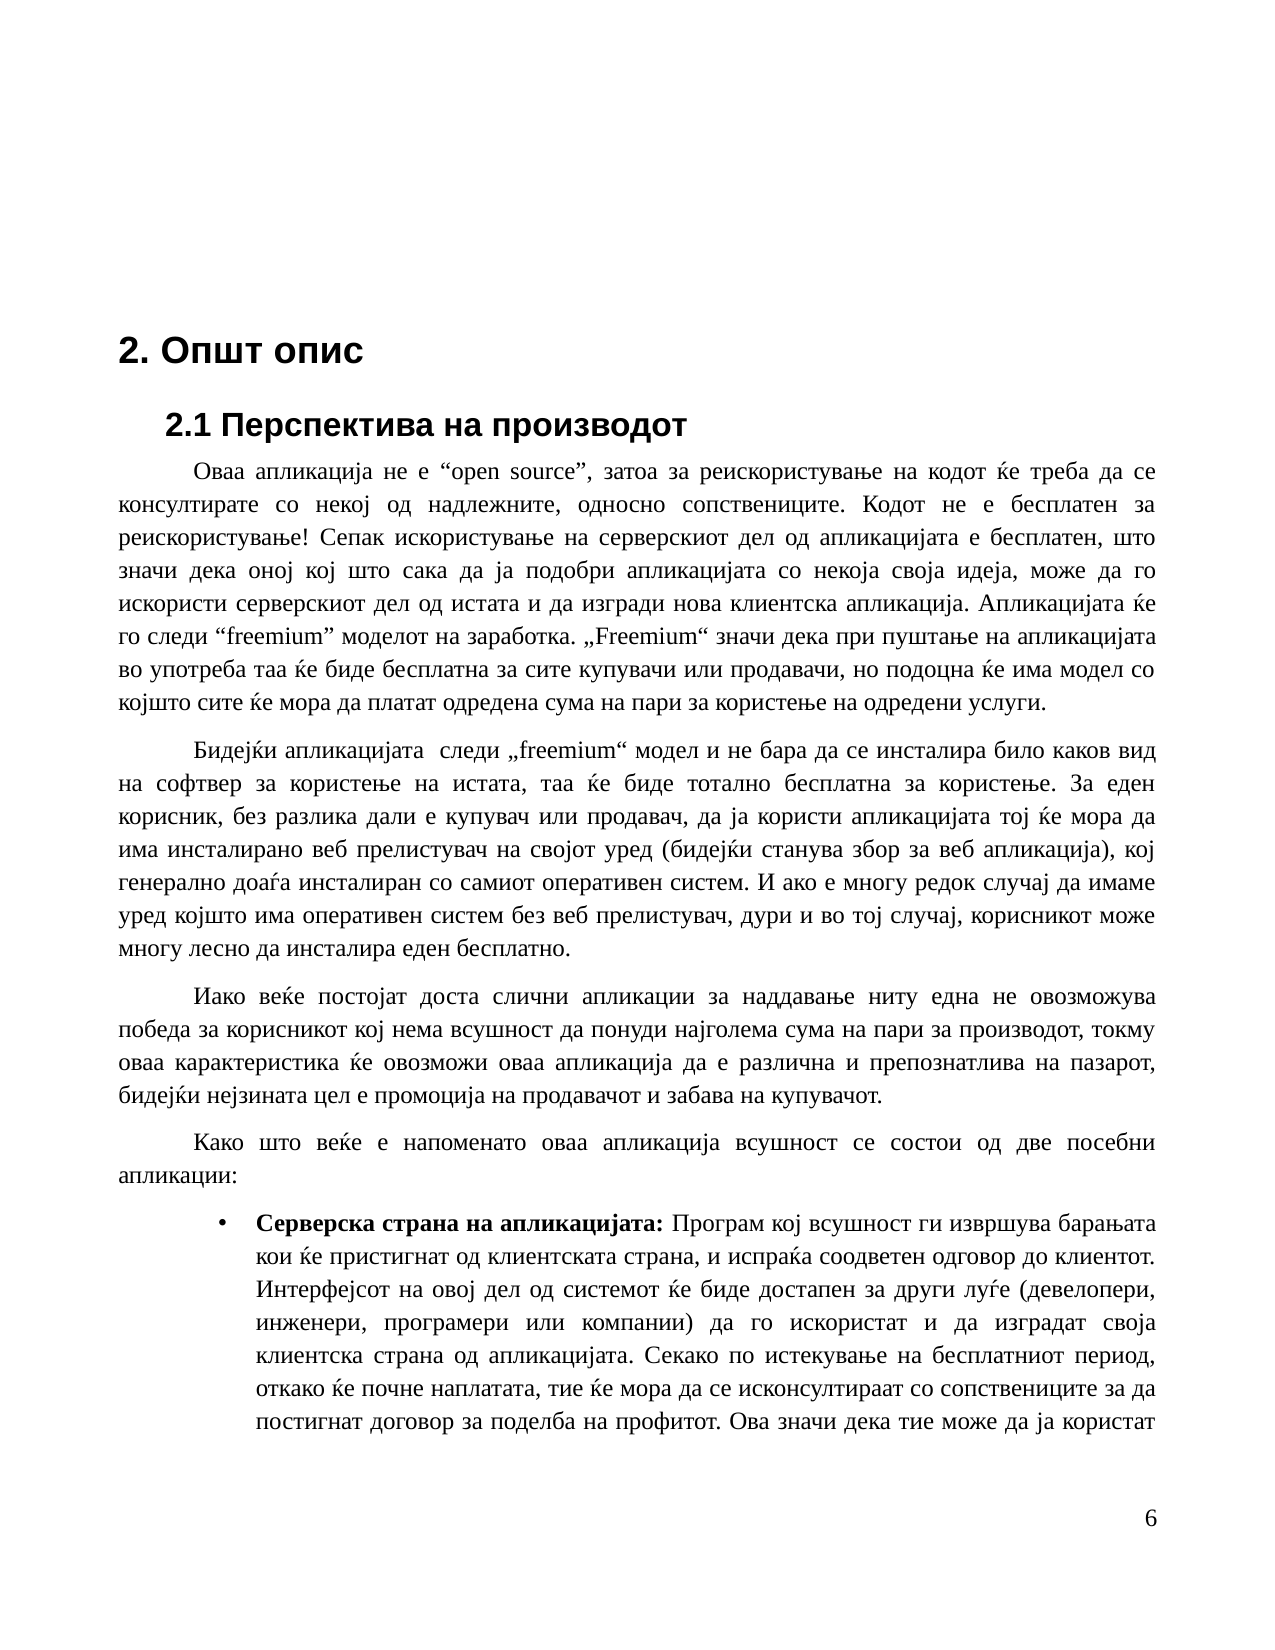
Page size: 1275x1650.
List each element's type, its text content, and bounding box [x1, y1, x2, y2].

text Како што веќе е напоменато оваа апликација всушност се состои од две посебни апликации: [118, 1127, 1157, 1189]
text Иако веќе постојат доста слични апликации за наддавање ниту една не овозможува победа за корисникот кој нема всушност да понуди најголема сума на пари за производот, токму оваа карактеристика ќе овозможи оваа апликација да е различна и препознатлива на пазарот, бидејќи нејзината цел е промоција на продавачот и забава на купувачот. [118, 981, 1157, 1108]
subtitle 2.1 Перспектива на производот [118, 405, 1157, 444]
text Оваа апликација не е “open source”, затоа за реискористување на кодот ќе треба да се консултирате со некој од надлежните, односно сопствениците. Кодот не е бесплатен за реискористување! Сепак искористување на серверскиот дел од апликацијата е бесплатен, што значи дека оној кој што сака да ја подобри апликацијата со некоја своја идеја, може да го искористи серверскиот дел од истата и да изгради нова клиентска апликација. Апликацијата ќе го следи “freemium” моделот на заработка. „Freemium“ значи дека при пуштање на апликацијата во употреба таа ќе биде бесплатна за сите купувачи или продавачи, но подоцна ќе има модел со којшто сите ќе мора да платат одредена сума на пари за користење на одредени услуги. [118, 456, 1157, 716]
text Бидејќи апликацијата следи „freemium“ модел и не бара да се инсталира било каков вид на софтвер за користење на истата, таа ќе биде тотално бесплатна за користење. За еден корисник, без разлика дали е купувач или продавач, да ја користи апликацијата тој ќе мора да има инсталирано веб прелистувач на својот уред (бидејќи станува збор за веб апликација), кој генерално доаѓа инсталиран со самиот оперативен систем. И ако е многу редок случај да имаме уред којшто има оперативен систем без веб прелистувач, дури и во тој случај, корисникот може многу лесно да инсталира еден бесплатно. [118, 735, 1157, 962]
list Серверска страна на апликацијата: Програм кој всушност ги извршува барањата кои ќе пристигнат од клиентската страна, и испраќа соодветен одговор до клиентот. Интерфејсот на овој дел од системот ќе биде достапен за други луѓе (девелопери, инженери, програмери или компании) да го искористат и да изградат своја клиентска страна од апликацијата. Секако по истекување на бесплатниот период, откако ќе почне наплатата, тие ќе мора да се исконсултираат со сопствениците за да постигнат договор за поделба на профитот. Ова значи дека тие може да ја користат [218, 1208, 1157, 1435]
subtitle 2. Општ опис [118, 328, 1157, 372]
